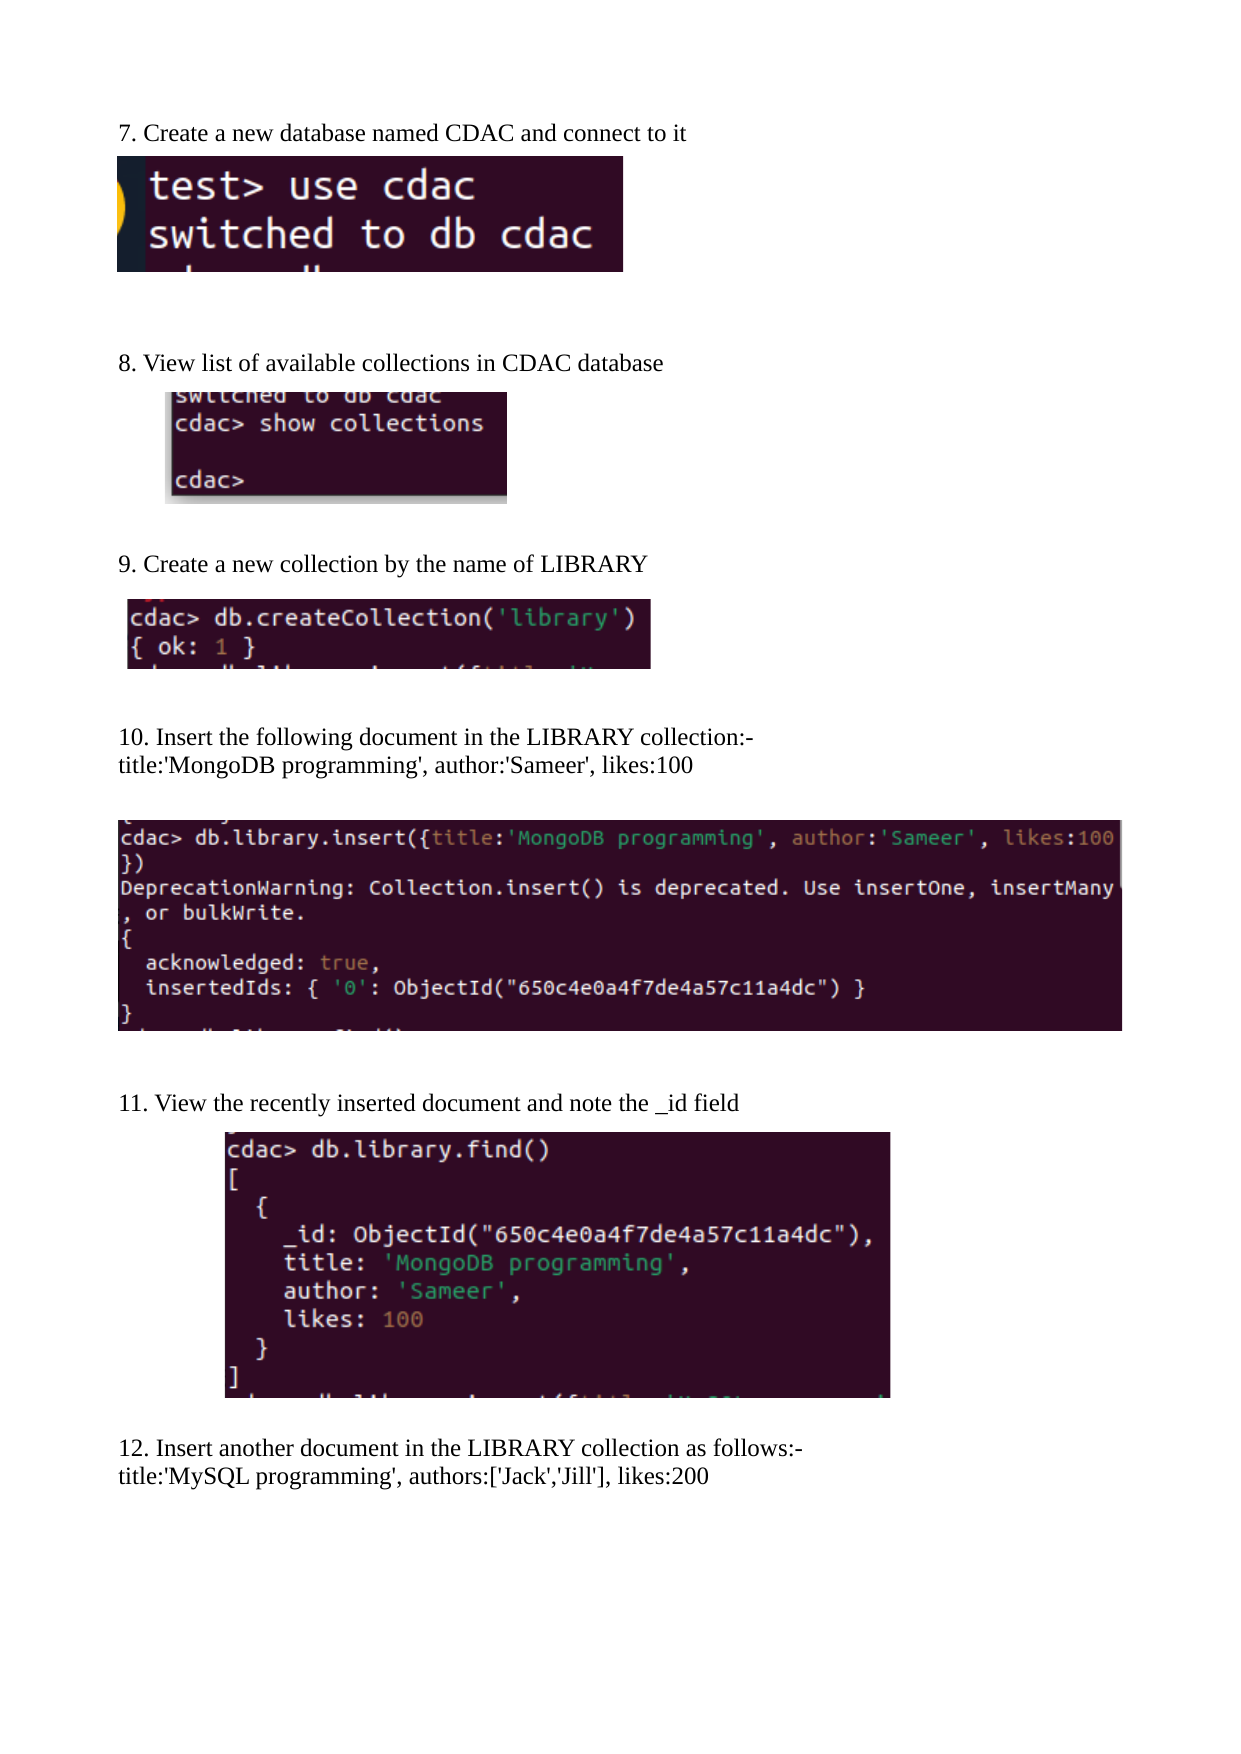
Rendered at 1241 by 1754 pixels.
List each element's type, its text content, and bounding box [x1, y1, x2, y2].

picture [164, 392, 507, 504]
text 11. View the recently inserted document and note the _id field [118, 1088, 1122, 1116]
text 12. Insert another document in the LIBRARY collection as follows:- [118, 1433, 1122, 1461]
picture [127, 599, 651, 669]
picture [118, 820, 1123, 1031]
picture [117, 156, 624, 272]
picture [224, 1132, 891, 1398]
text 8. View list of available collections in CDAC database [118, 348, 1122, 377]
text 7. Create a new database named CDAC and connect to it [118, 118, 1122, 147]
text title:'MongoDB programming', author:'Sameer', likes:100 [118, 751, 1122, 779]
text 10. Insert the following document in the LIBRARY collection:- [118, 722, 1122, 751]
text title:'MySQL programming', authors:['Jack','Jill'], likes:200 [118, 1461, 1122, 1490]
text 9. Create a new collection by the name of LIBRARY [118, 549, 1122, 578]
